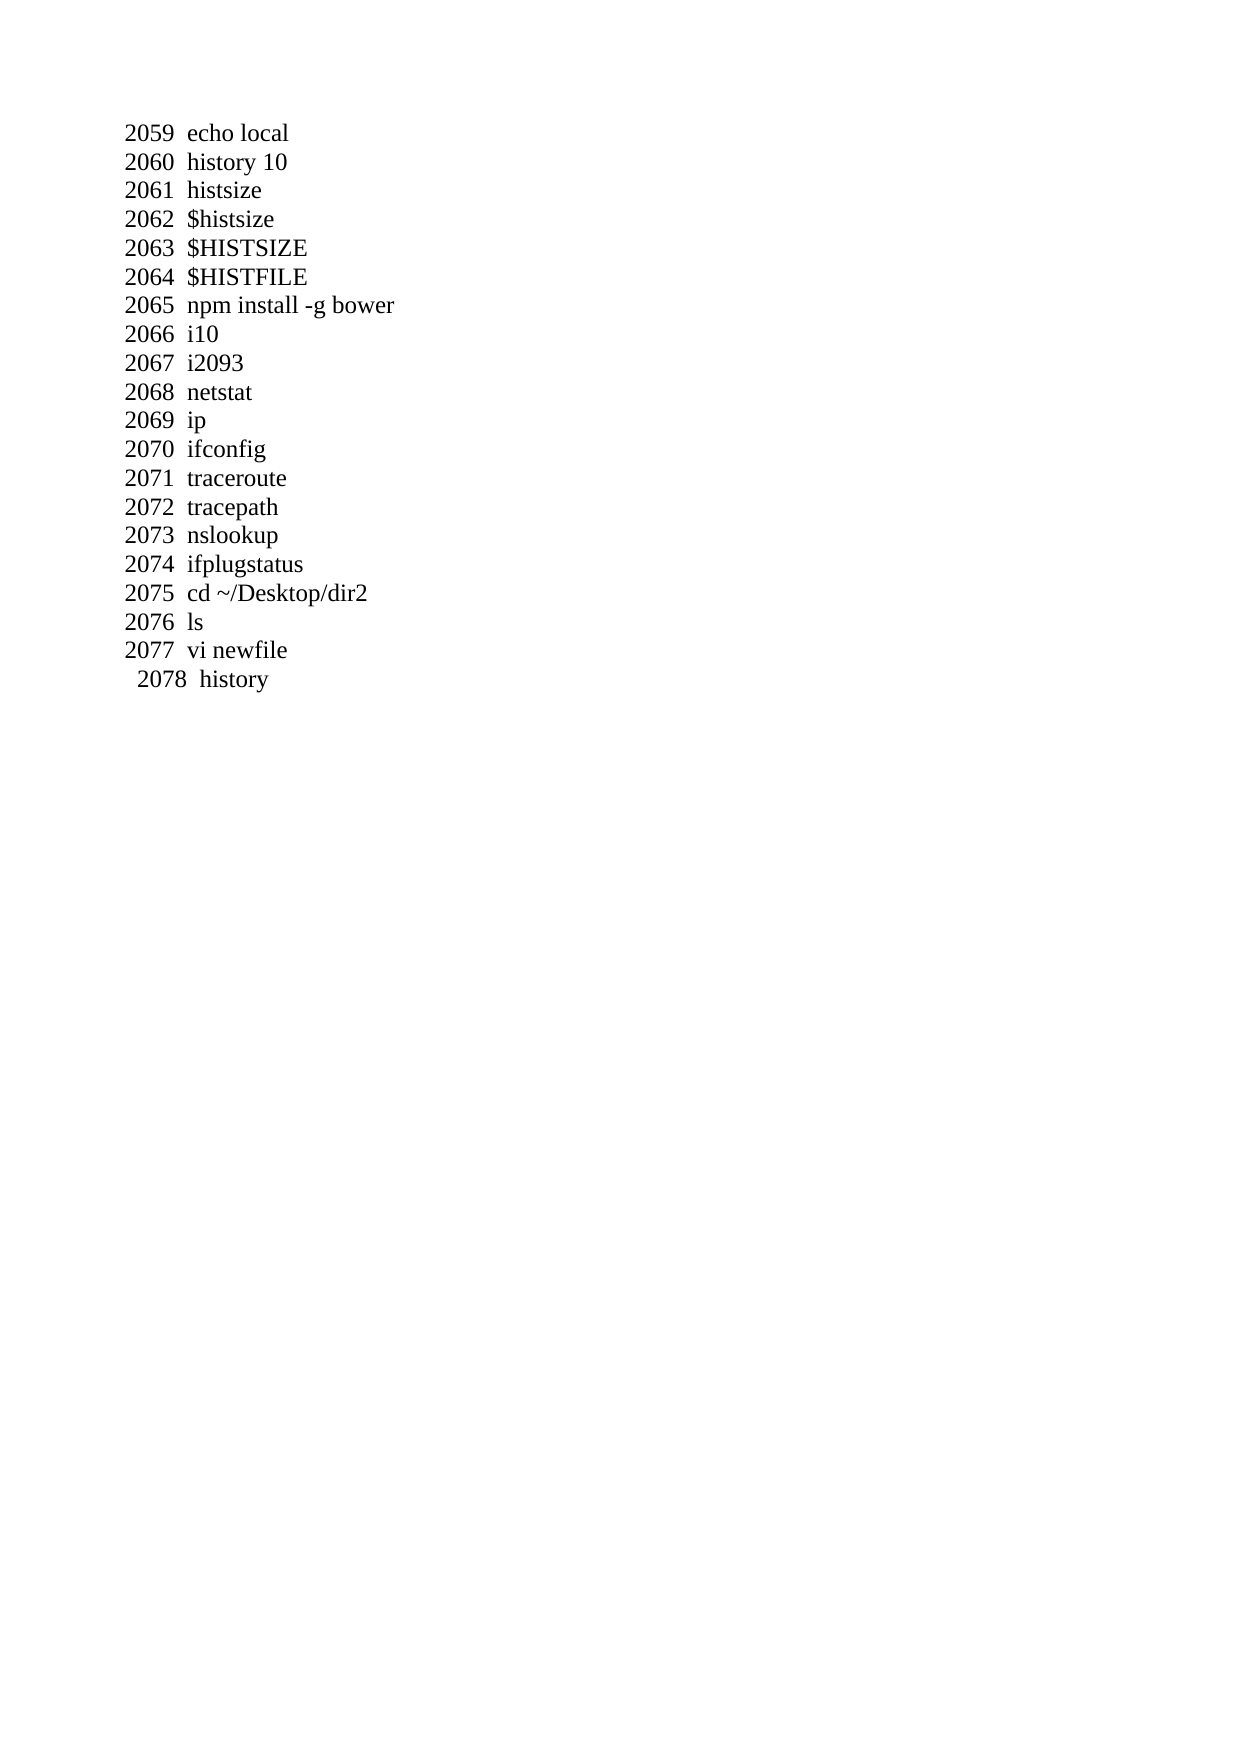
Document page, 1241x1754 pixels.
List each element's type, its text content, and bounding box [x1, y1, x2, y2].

text 2068 netstat [118, 377, 1122, 406]
text 2064 $HISTFILE [118, 262, 1122, 291]
text 2067 i2093 [118, 348, 1122, 377]
text 2070 ifconfig [118, 434, 1122, 463]
text 2062 $histsize [118, 204, 1122, 233]
text 2077 vi newfile [118, 636, 1122, 664]
text 2074 ifplugstatus [118, 549, 1122, 578]
text 2078 history [118, 664, 1122, 693]
text 2076 ls [118, 607, 1122, 636]
text 2069 ip [118, 406, 1122, 434]
text 2071 traceroute [118, 463, 1122, 492]
text 2075 cd ~/Desktop/dir2 [118, 578, 1122, 607]
text 2072 tracepath [118, 492, 1122, 521]
text 2060 history 10 [118, 147, 1122, 176]
text 2066 i10 [118, 319, 1122, 348]
text 2065 npm install -g bower [118, 291, 1122, 319]
text 2073 nslookup [118, 521, 1122, 549]
text 2059 echo local [118, 118, 1122, 147]
text 2063 $HISTSIZE [118, 233, 1122, 262]
text 2061 histsize [118, 176, 1122, 204]
